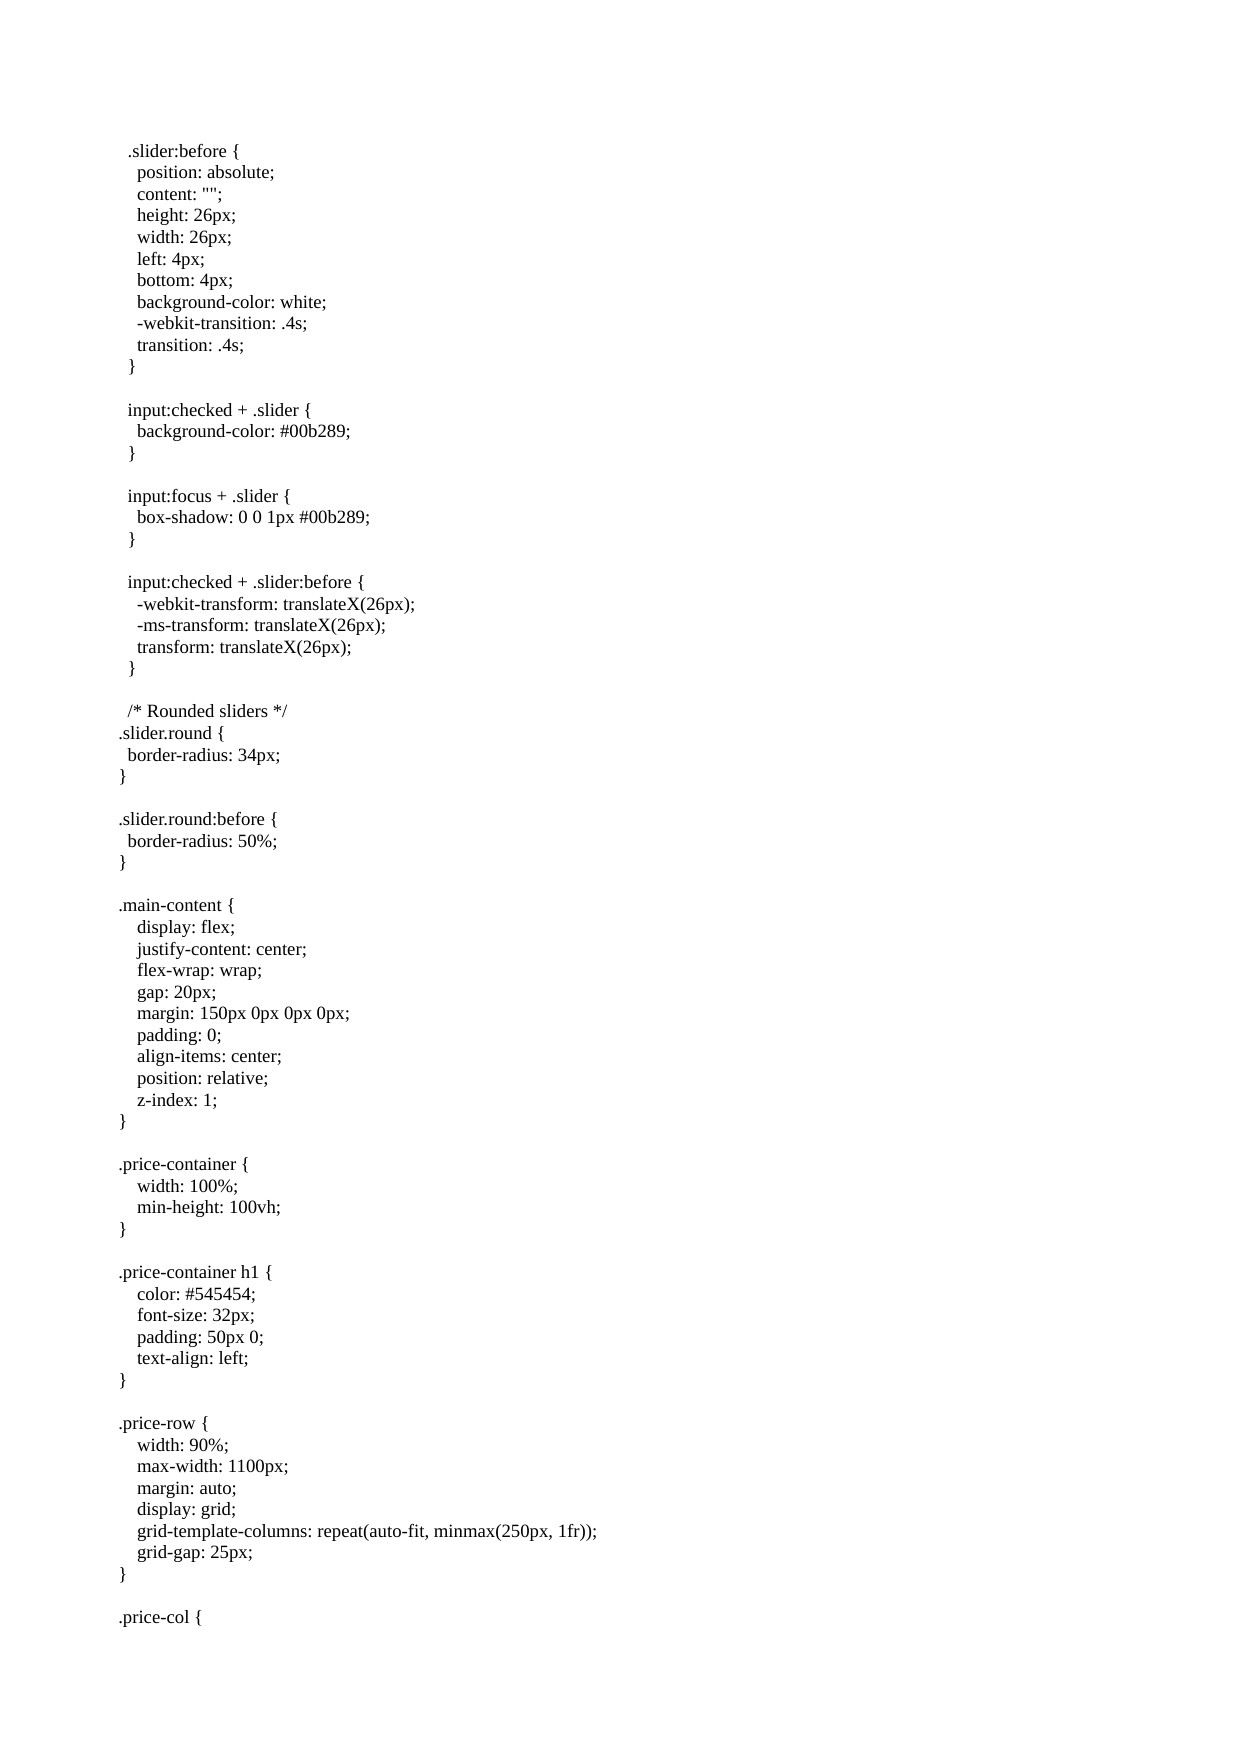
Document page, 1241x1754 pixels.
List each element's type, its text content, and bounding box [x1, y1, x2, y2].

text input:focus + .slider { [118, 485, 1122, 506]
text width: 26px; [118, 226, 1122, 247]
text width: 100%; [118, 1175, 1122, 1196]
text } [118, 1110, 1122, 1132]
text display: flex; [118, 916, 1122, 937]
text } [118, 1369, 1122, 1390]
text grid-template-columns: repeat(auto-fit, minmax(250px, 1fr)); [118, 1520, 1122, 1541]
text justify-content: center; [118, 937, 1122, 959]
text -webkit-transition: .4s; [118, 312, 1122, 334]
text left: 4px; [118, 247, 1122, 269]
text } [118, 528, 1122, 549]
text transition: .4s; [118, 334, 1122, 355]
text .slider.round { [118, 722, 1122, 743]
text box-shadow: 0 0 1px #00b289; [118, 506, 1122, 528]
text /* Rounded sliders */ [118, 700, 1122, 722]
text align-items: center; [118, 1045, 1122, 1067]
text -webkit-transform: translateX(26px); [118, 592, 1122, 614]
text } [118, 1218, 1122, 1239]
text input:checked + .slider { [118, 398, 1122, 420]
text .slider:before { [118, 140, 1122, 161]
text gap: 20px; [118, 981, 1122, 1002]
text .slider.round:before { [118, 808, 1122, 830]
text position: relative; [118, 1067, 1122, 1088]
text -ms-transform: translateX(26px); [118, 614, 1122, 636]
text .main-content { [118, 894, 1122, 916]
text } [118, 657, 1122, 679]
text text-align: left; [118, 1347, 1122, 1369]
text width: 90%; [118, 1433, 1122, 1455]
text .price-container { [118, 1153, 1122, 1175]
text border-radius: 50%; [118, 830, 1122, 851]
text padding: 50px 0; [118, 1326, 1122, 1347]
text height: 26px; [118, 204, 1122, 226]
text background-color: white; [118, 291, 1122, 312]
text } [118, 851, 1122, 873]
text } [118, 765, 1122, 787]
text border-radius: 34px; [118, 743, 1122, 765]
text position: absolute; [118, 161, 1122, 183]
text bottom: 4px; [118, 269, 1122, 291]
text transform: translateX(26px); [118, 636, 1122, 657]
text display: grid; [118, 1498, 1122, 1520]
text color: #545454; [118, 1282, 1122, 1304]
text .price-row { [118, 1412, 1122, 1433]
text } [118, 1563, 1122, 1584]
text margin: auto; [118, 1477, 1122, 1498]
text } [118, 355, 1122, 377]
text input:checked + .slider:before { [118, 571, 1122, 592]
text .price-container h1 { [118, 1261, 1122, 1282]
text .price-col { [118, 1606, 1122, 1627]
text flex-wrap: wrap; [118, 959, 1122, 981]
text background-color: #00b289; [118, 420, 1122, 442]
text grid-gap: 25px; [118, 1541, 1122, 1563]
text content: ""; [118, 183, 1122, 204]
text padding: 0; [118, 1024, 1122, 1045]
text margin: 150px 0px 0px 0px; [118, 1002, 1122, 1024]
text min-height: 100vh; [118, 1196, 1122, 1218]
text } [118, 442, 1122, 463]
text max-width: 1100px; [118, 1455, 1122, 1477]
text z-index: 1; [118, 1088, 1122, 1110]
text font-size: 32px; [118, 1304, 1122, 1326]
